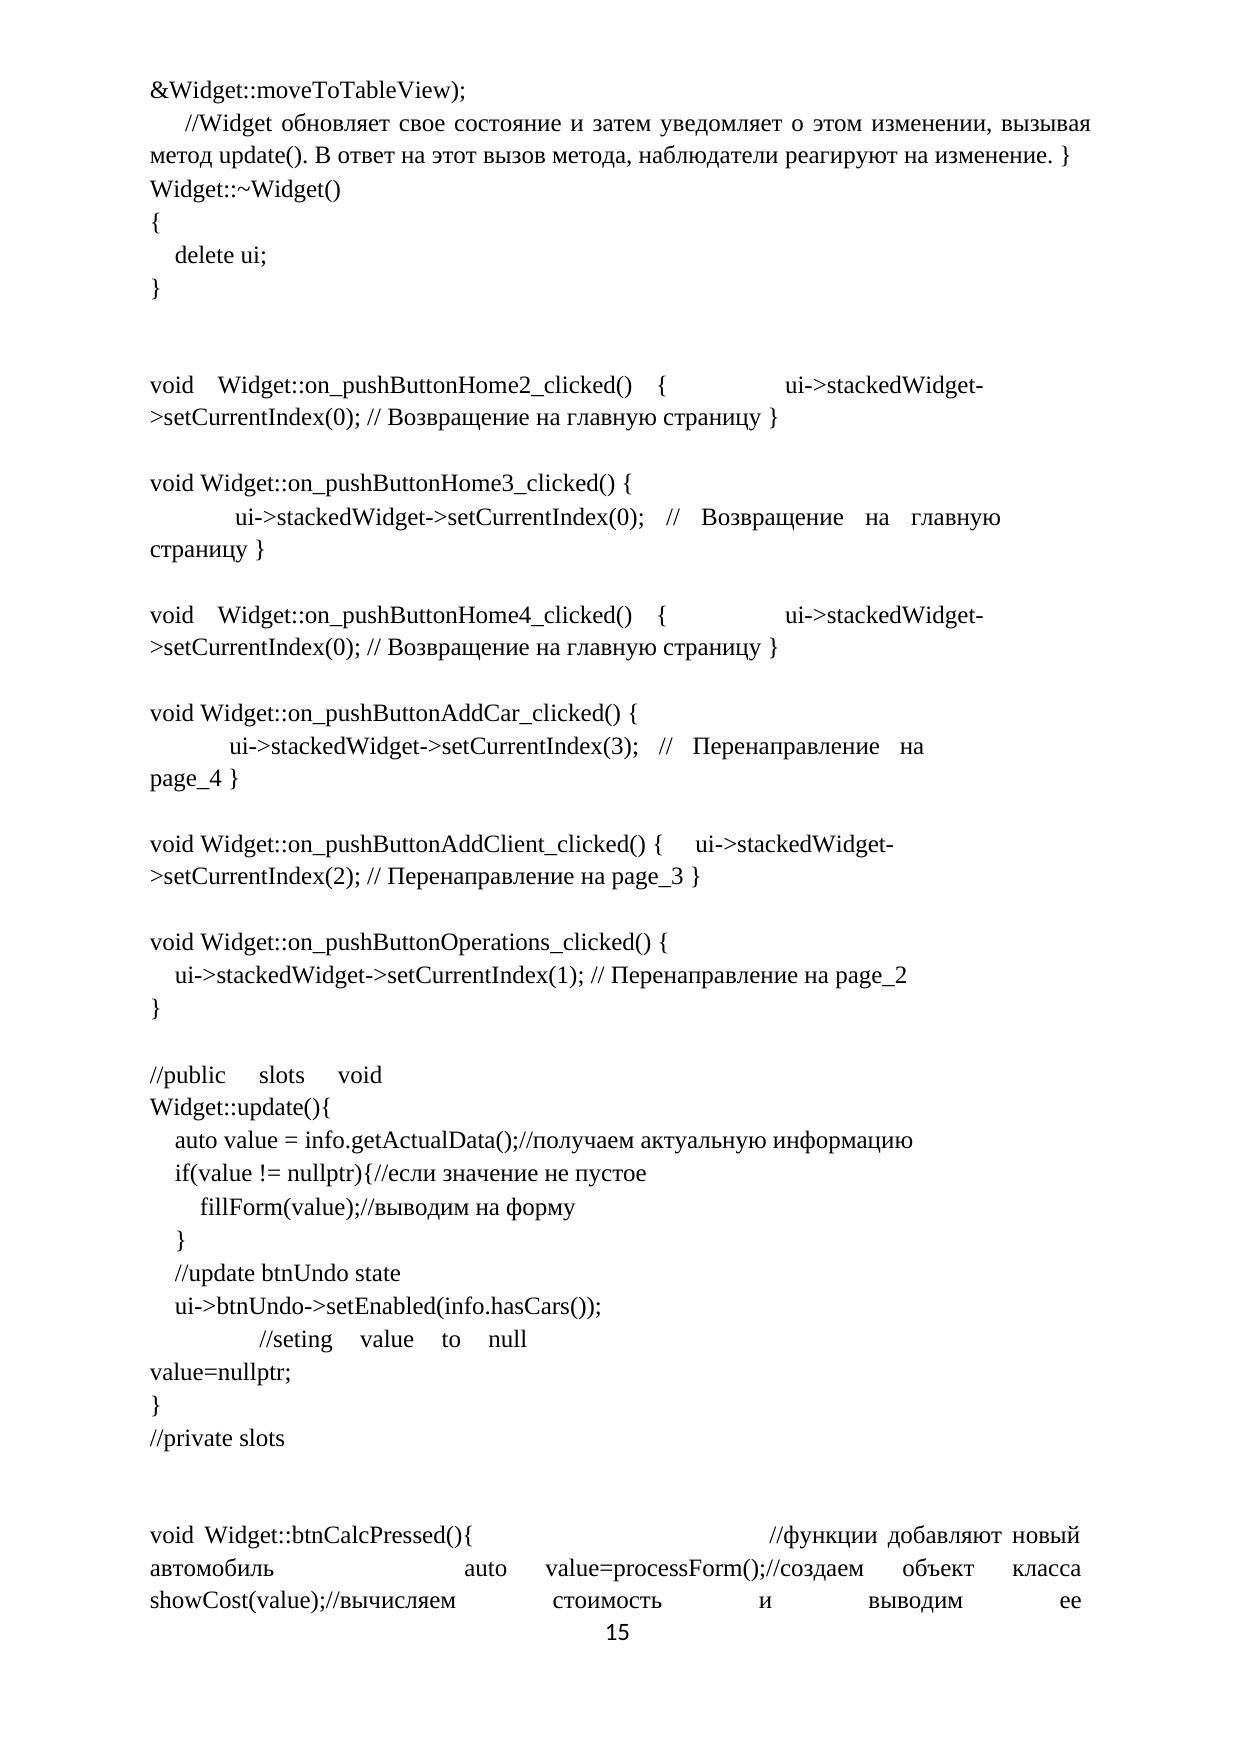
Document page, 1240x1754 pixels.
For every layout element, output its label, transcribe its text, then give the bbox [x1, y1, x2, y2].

text ui->btnUndo->setEnabled(info.hasCars()); [149, 1291, 1091, 1320]
text void Widget::on_pushButtonHome3_clicked() { [149, 468, 1091, 497]
text //private slots [149, 1423, 1091, 1452]
text ui->stackedWidget->setCurrentIndex(0); // Возвращение на главную страницу } [149, 502, 1002, 562]
text if(value != nullptr){//если значение не пустое [149, 1158, 1091, 1187]
text ui->stackedWidget->setCurrentIndex(3); // Перенаправление на page_4 } [149, 731, 924, 792]
text void Widget::on_pushButtonAddClient_clicked() { ui->stackedWidget->setCurrentIndex(2); // Перенаправление на page_3 } [149, 829, 924, 890]
text fillForm(value);//выводим на форму [149, 1192, 1091, 1220]
text void Widget::on_pushButtonAddCar_clicked() { [149, 698, 1091, 727]
text { [149, 207, 1091, 236]
text void Widget::on_pushButtonOperations_clicked() { [149, 927, 1091, 956]
text &Widget::moveToTableView); [149, 75, 1091, 104]
text } [149, 273, 1091, 302]
text void Widget::btnCalcPressed(){ //функции добавляют новый автомобиль auto value=processForm();//создаем объект класса showCost(value);//вычисляем стоимость и выводим ее [149, 1521, 1082, 1614]
text void Widget::on_pushButtonHome4_clicked() { ui->stackedWidget->setCurrentIndex(0); // Возвращение на главную страницу } [149, 600, 984, 661]
text ui->stackedWidget->setCurrentIndex(1); // Перенаправление на page_2 [149, 960, 1091, 989]
text Widget::~Widget() [149, 174, 1091, 202]
text auto value = info.getActualData();//получаем актуальную информацию [149, 1125, 1091, 1154]
text } [149, 1225, 1091, 1254]
text //update btnUndo state [149, 1258, 1091, 1287]
text //seting value to null value=nullptr; [149, 1324, 528, 1386]
text delete ui; [149, 240, 1091, 269]
text void Widget::on_pushButtonHome2_clicked() { ui->stackedWidget->setCurrentIndex(0); // Возвращение на главную страницу } [149, 370, 984, 431]
text } [149, 993, 1091, 1022]
text //public slots void Widget::update(){ [149, 1060, 382, 1121]
text } [149, 1390, 1091, 1419]
text //Widget обновляет свое состояние и затем уведомляет о этом изменении, вызывая метод update(). В ответ на этот вызов метода, наблюдатели реагируют на изменение. } [149, 108, 1091, 169]
